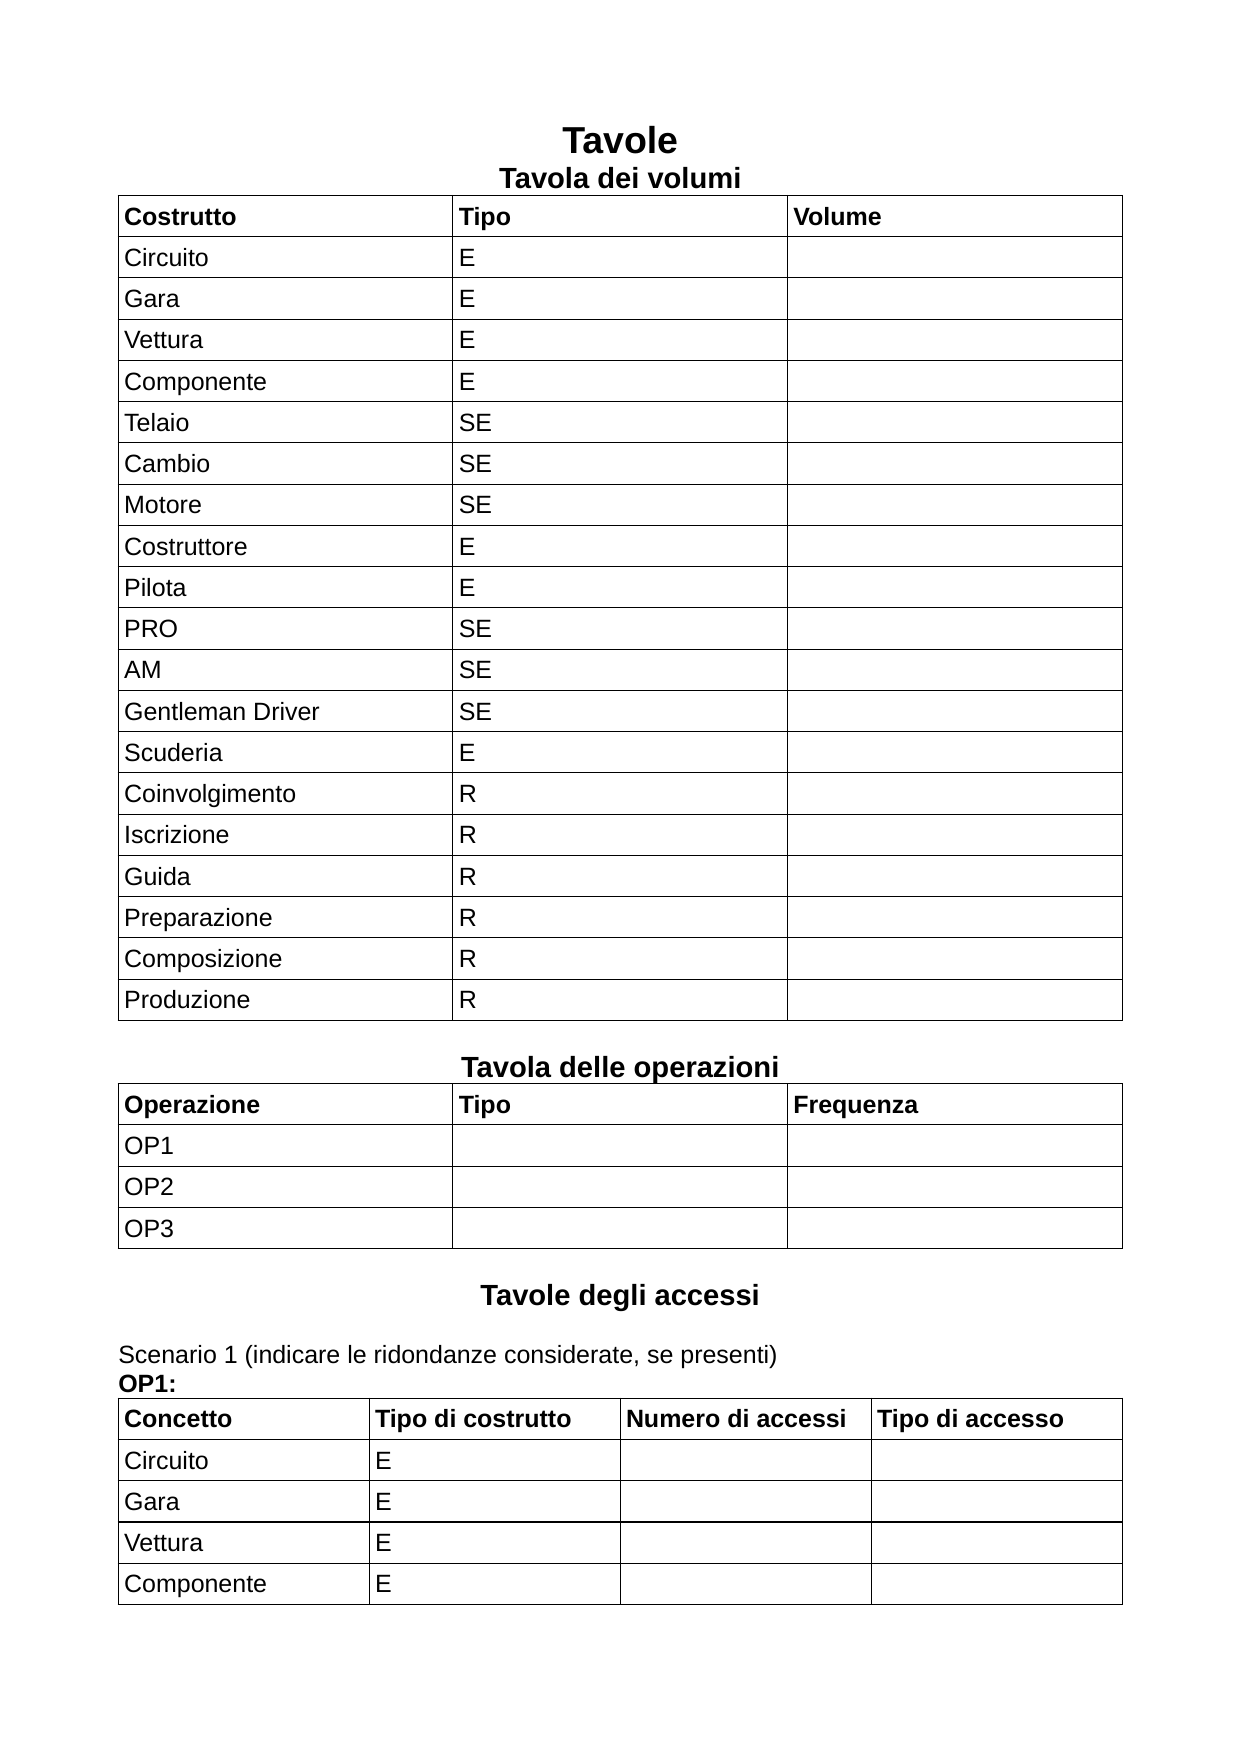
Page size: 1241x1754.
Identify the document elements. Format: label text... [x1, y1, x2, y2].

table_header Tipo di costrutto [370, 1399, 620, 1439]
table_header Concetto [119, 1399, 369, 1439]
table_cell E [370, 1523, 620, 1563]
table_cell [788, 1208, 1122, 1248]
table_cell SE [453, 608, 787, 648]
table_cell SE [453, 691, 787, 731]
table_cell E [370, 1481, 620, 1521]
table_cell SE [453, 650, 787, 690]
table_cell [788, 278, 1122, 318]
table_cell [788, 361, 1122, 401]
table_cell [788, 815, 1122, 855]
table_cell [788, 1125, 1122, 1166]
table_cell [872, 1440, 1122, 1480]
table_cell [788, 567, 1122, 607]
table_cell E [370, 1564, 620, 1604]
text Tavola dei volumi [118, 161, 1122, 195]
table_cell AM [119, 650, 452, 690]
table_cell Componente [119, 361, 452, 401]
table_cell Motore [119, 485, 452, 525]
table_cell Gentleman Driver [119, 691, 452, 731]
table_cell R [453, 938, 787, 978]
table_cell E [453, 237, 787, 277]
table_cell Gara [119, 278, 452, 318]
table_cell Preparazione [119, 897, 452, 937]
table_header Tipo di accesso [872, 1399, 1122, 1439]
table_cell [788, 650, 1122, 690]
table_cell [621, 1564, 871, 1604]
table_cell [453, 1125, 787, 1166]
text OP1: [118, 1369, 1122, 1398]
table_cell R [453, 856, 787, 896]
table_cell SE [453, 485, 787, 525]
table_cell OP1 [119, 1125, 452, 1166]
table_cell E [453, 361, 787, 401]
table_cell R [453, 773, 787, 813]
table_cell SE [453, 443, 787, 483]
text Tavole degli accessi [118, 1278, 1122, 1311]
text Tavole [118, 118, 1122, 161]
table_cell Telaio [119, 402, 452, 442]
table_header Tipo [453, 1084, 787, 1124]
table_header Costrutto [119, 196, 452, 236]
table_cell OP2 [119, 1167, 452, 1207]
table_cell SE [453, 402, 787, 442]
table_cell E [370, 1440, 620, 1480]
table_cell [453, 1208, 787, 1248]
table_cell [788, 237, 1122, 277]
table_cell [788, 608, 1122, 648]
table_cell OP3 [119, 1208, 452, 1248]
table_cell Vettura [119, 1523, 369, 1563]
table_cell E [453, 526, 787, 566]
table_cell Circuito [119, 237, 452, 277]
table_cell PRO [119, 608, 452, 648]
table_cell [788, 443, 1122, 483]
table_cell Componente [119, 1564, 369, 1604]
table_cell [872, 1564, 1122, 1604]
table_cell [788, 856, 1122, 896]
table_cell [788, 773, 1122, 813]
table_cell [788, 980, 1122, 1020]
text Scenario 1 (indicare le ridondanze considerate, se presenti) [118, 1340, 1122, 1369]
table_cell [621, 1481, 871, 1521]
table_cell Composizione [119, 938, 452, 978]
table_cell [788, 897, 1122, 937]
table_cell [788, 402, 1122, 442]
table_cell [788, 938, 1122, 978]
table_cell Coinvolgimento [119, 773, 452, 813]
table_cell R [453, 897, 787, 937]
table_header Operazione [119, 1084, 452, 1124]
table_cell Produzione [119, 980, 452, 1020]
table_cell R [453, 980, 787, 1020]
table_cell Scuderia [119, 732, 452, 772]
table_cell [788, 526, 1122, 566]
table_cell [788, 732, 1122, 772]
table_cell Guida [119, 856, 452, 896]
table_cell [872, 1481, 1122, 1521]
table_cell [621, 1523, 871, 1563]
table_cell [788, 691, 1122, 731]
text Tavola delle operazioni [118, 1049, 1122, 1083]
table_cell E [453, 732, 787, 772]
table_cell [621, 1440, 871, 1480]
table_header Tipo [453, 196, 787, 236]
table_cell Costruttore [119, 526, 452, 566]
table_cell [788, 320, 1122, 360]
table_header Frequenza [788, 1084, 1122, 1124]
table_cell [788, 1167, 1122, 1207]
table_cell E [453, 567, 787, 607]
table_cell Gara [119, 1481, 369, 1521]
table_cell Circuito [119, 1440, 369, 1480]
table_cell [453, 1167, 787, 1207]
table_cell [788, 485, 1122, 525]
table_cell Vettura [119, 320, 452, 360]
table_cell E [453, 320, 787, 360]
table_cell E [453, 278, 787, 318]
table_header Numero di accessi [621, 1399, 871, 1439]
table_cell Cambio [119, 443, 452, 483]
table_cell Iscrizione [119, 815, 452, 855]
table_cell R [453, 815, 787, 855]
table_header Volume [788, 196, 1122, 236]
table_cell Pilota [119, 567, 452, 607]
table_cell [872, 1523, 1122, 1563]
